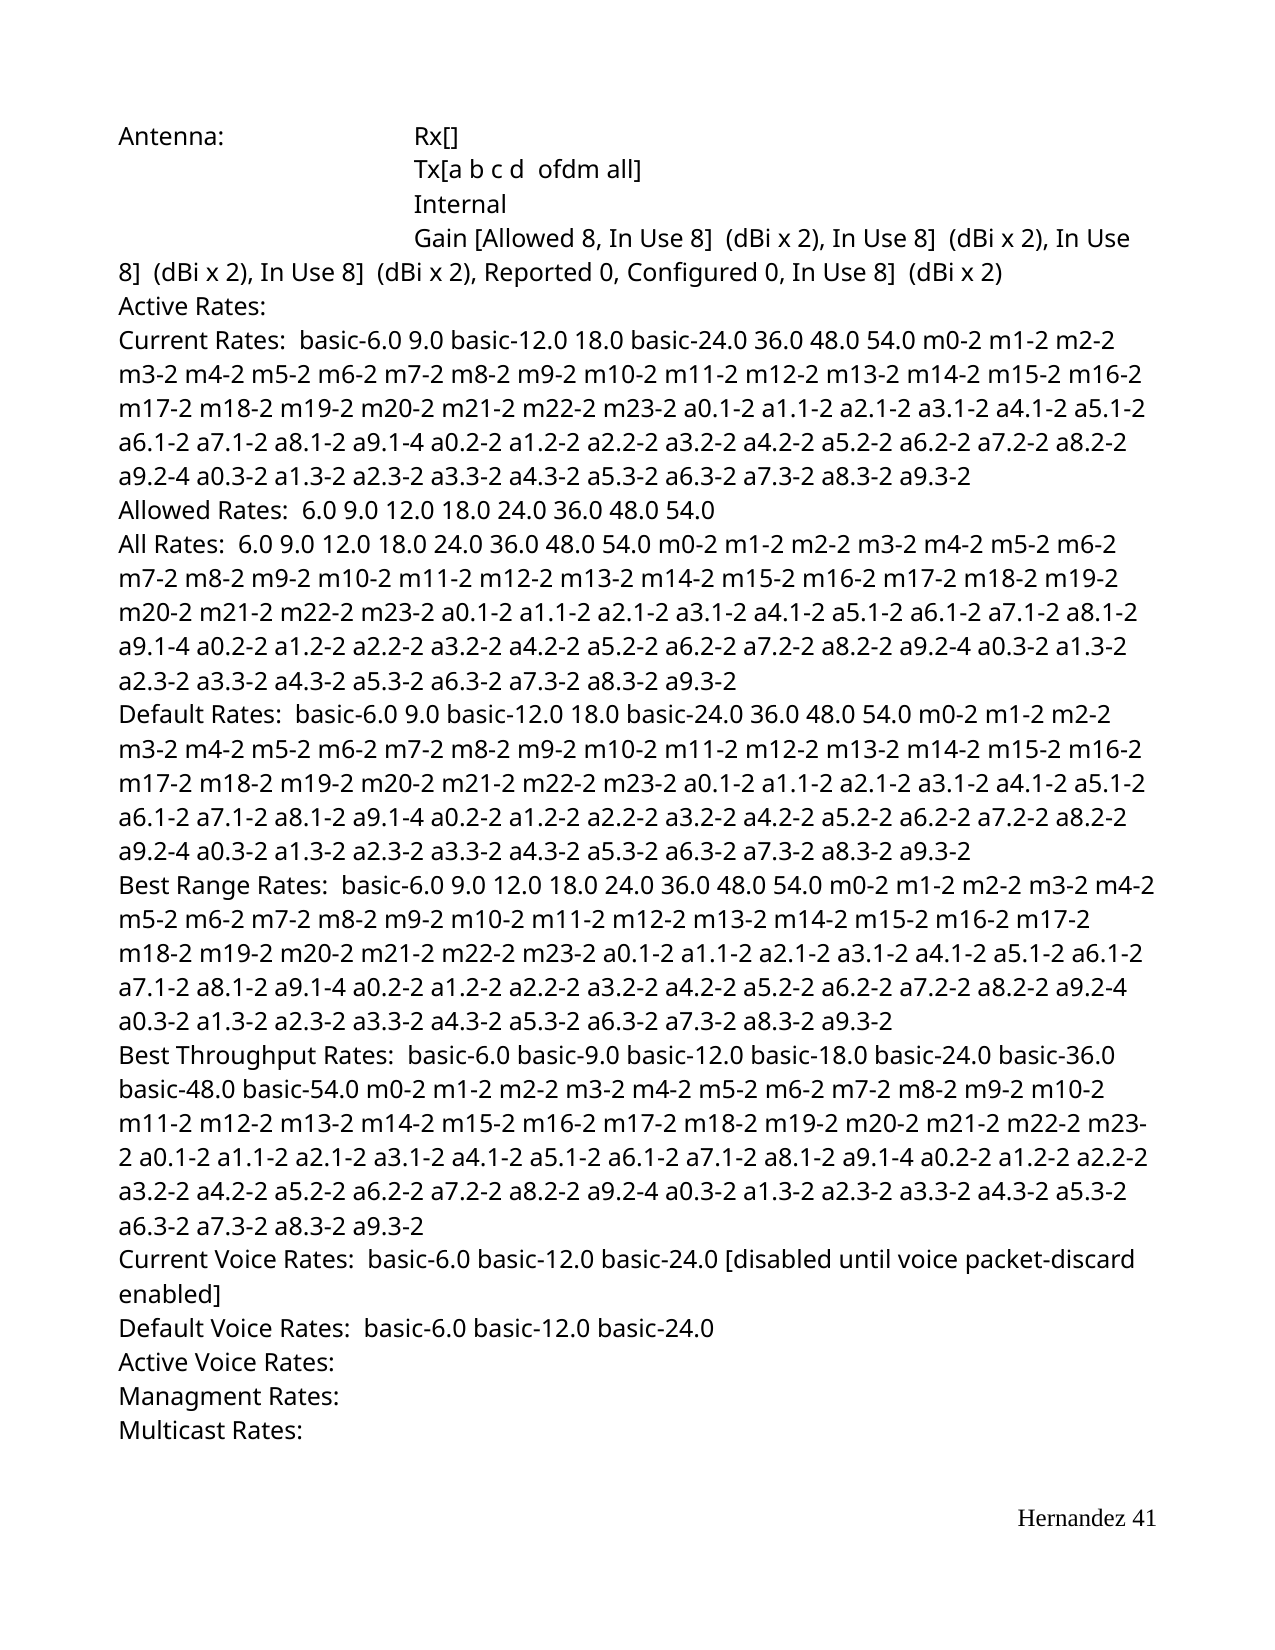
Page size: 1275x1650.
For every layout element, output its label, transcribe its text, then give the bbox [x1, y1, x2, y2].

text Default Rates: basic-6.0 9.0 basic-12.0 18.0 basic-24.0 36.0 48.0 54.0 m0-2 m1-2 m2-2 m3-2 m4-2 m5-2 m6-2 m7-2 m8-2 m9-2 m10-2 m11-2 m12-2 m13-2 m14-2 m15-2 m16-2 m17-2 m18-2 m19-2 m20-2 m21-2 m22-2 m23-2 a0.1-2 a1.1-2 a2.1-2 a3.1-2 a4.1-2 a5.1-2 a6.1-2 a7.1-2 a8.1-2 a9.1-4 a0.2-2 a1.2-2 a2.2-2 a3.2-2 a4.2-2 a5.2-2 a6.2-2 a7.2-2 a8.2-2 a9.2-4 a0.3-2 a1.3-2 a2.3-2 a3.3-2 a4.3-2 a5.3-2 a6.3-2 a7.3-2 a8.3-2 a9.3-2 [118, 697, 1157, 867]
text Active Rates: [118, 288, 1157, 322]
text Internal [118, 186, 1157, 220]
text Tx[a b c d ofdm all] [118, 152, 1157, 186]
text All Rates: 6.0 9.0 12.0 18.0 24.0 36.0 48.0 54.0 m0-2 m1-2 m2-2 m3-2 m4-2 m5-2 m6-2 m7-2 m8-2 m9-2 m10-2 m11-2 m12-2 m13-2 m14-2 m15-2 m16-2 m17-2 m18-2 m19-2 m20-2 m21-2 m22-2 m23-2 a0.1-2 a1.1-2 a2.1-2 a3.1-2 a4.1-2 a5.1-2 a6.1-2 a7.1-2 a8.1-2 a9.1-4 a0.2-2 a1.2-2 a2.2-2 a3.2-2 a4.2-2 a5.2-2 a6.2-2 a7.2-2 a8.2-2 a9.2-4 a0.3-2 a1.3-2 a2.3-2 a3.3-2 a4.3-2 a5.3-2 a6.3-2 a7.3-2 a8.3-2 a9.3-2 [118, 527, 1157, 697]
text Best Throughput Rates: basic-6.0 basic-9.0 basic-12.0 basic-18.0 basic-24.0 basic-36.0 basic-48.0 basic-54.0 m0-2 m1-2 m2-2 m3-2 m4-2 m5-2 m6-2 m7-2 m8-2 m9-2 m10-2 m11-2 m12-2 m13-2 m14-2 m15-2 m16-2 m17-2 m18-2 m19-2 m20-2 m21-2 m22-2 m23-2 a0.1-2 a1.1-2 a2.1-2 a3.1-2 a4.1-2 a5.1-2 a6.1-2 a7.1-2 a8.1-2 a9.1-4 a0.2-2 a1.2-2 a2.2-2 a3.2-2 a4.2-2 a5.2-2 a6.2-2 a7.2-2 a8.2-2 a9.2-4 a0.3-2 a1.3-2 a2.3-2 a3.3-2 a4.3-2 a5.3-2 a6.3-2 a7.3-2 a8.3-2 a9.3-2 [118, 1038, 1157, 1242]
text Antenna: Rx[] [118, 118, 1157, 152]
text Multicast Rates: [118, 1412, 1157, 1447]
text Current Voice Rates: basic-6.0 basic-12.0 basic-24.0 [disabled until voice packet-discard enabled] [118, 1242, 1157, 1310]
text Default Voice Rates: basic-6.0 basic-12.0 basic-24.0 [118, 1310, 1157, 1344]
text Gain [Allowed 8, In Use 8] (dBi x 2), In Use 8] (dBi x 2), In Use 8] (dBi x 2), In Use 8] (dBi x 2), Reported 0, Configured 0, In Use 8] (dBi x 2) [118, 220, 1157, 288]
text Allowed Rates: 6.0 9.0 12.0 18.0 24.0 36.0 48.0 54.0 [118, 493, 1157, 527]
text Current Rates: basic-6.0 9.0 basic-12.0 18.0 basic-24.0 36.0 48.0 54.0 m0-2 m1-2 m2-2 m3-2 m4-2 m5-2 m6-2 m7-2 m8-2 m9-2 m10-2 m11-2 m12-2 m13-2 m14-2 m15-2 m16-2 m17-2 m18-2 m19-2 m20-2 m21-2 m22-2 m23-2 a0.1-2 a1.1-2 a2.1-2 a3.1-2 a4.1-2 a5.1-2 a6.1-2 a7.1-2 a8.1-2 a9.1-4 a0.2-2 a1.2-2 a2.2-2 a3.2-2 a4.2-2 a5.2-2 a6.2-2 a7.2-2 a8.2-2 a9.2-4 a0.3-2 a1.3-2 a2.3-2 a3.3-2 a4.3-2 a5.3-2 a6.3-2 a7.3-2 a8.3-2 a9.3-2 [118, 322, 1157, 493]
text Best Range Rates: basic-6.0 9.0 12.0 18.0 24.0 36.0 48.0 54.0 m0-2 m1-2 m2-2 m3-2 m4-2 m5-2 m6-2 m7-2 m8-2 m9-2 m10-2 m11-2 m12-2 m13-2 m14-2 m15-2 m16-2 m17-2 m18-2 m19-2 m20-2 m21-2 m22-2 m23-2 a0.1-2 a1.1-2 a2.1-2 a3.1-2 a4.1-2 a5.1-2 a6.1-2 a7.1-2 a8.1-2 a9.1-4 a0.2-2 a1.2-2 a2.2-2 a3.2-2 a4.2-2 a5.2-2 a6.2-2 a7.2-2 a8.2-2 a9.2-4 a0.3-2 a1.3-2 a2.3-2 a3.3-2 a4.3-2 a5.3-2 a6.3-2 a7.3-2 a8.3-2 a9.3-2 [118, 867, 1157, 1038]
text Active Voice Rates: [118, 1344, 1157, 1378]
text Managment Rates: [118, 1378, 1157, 1412]
